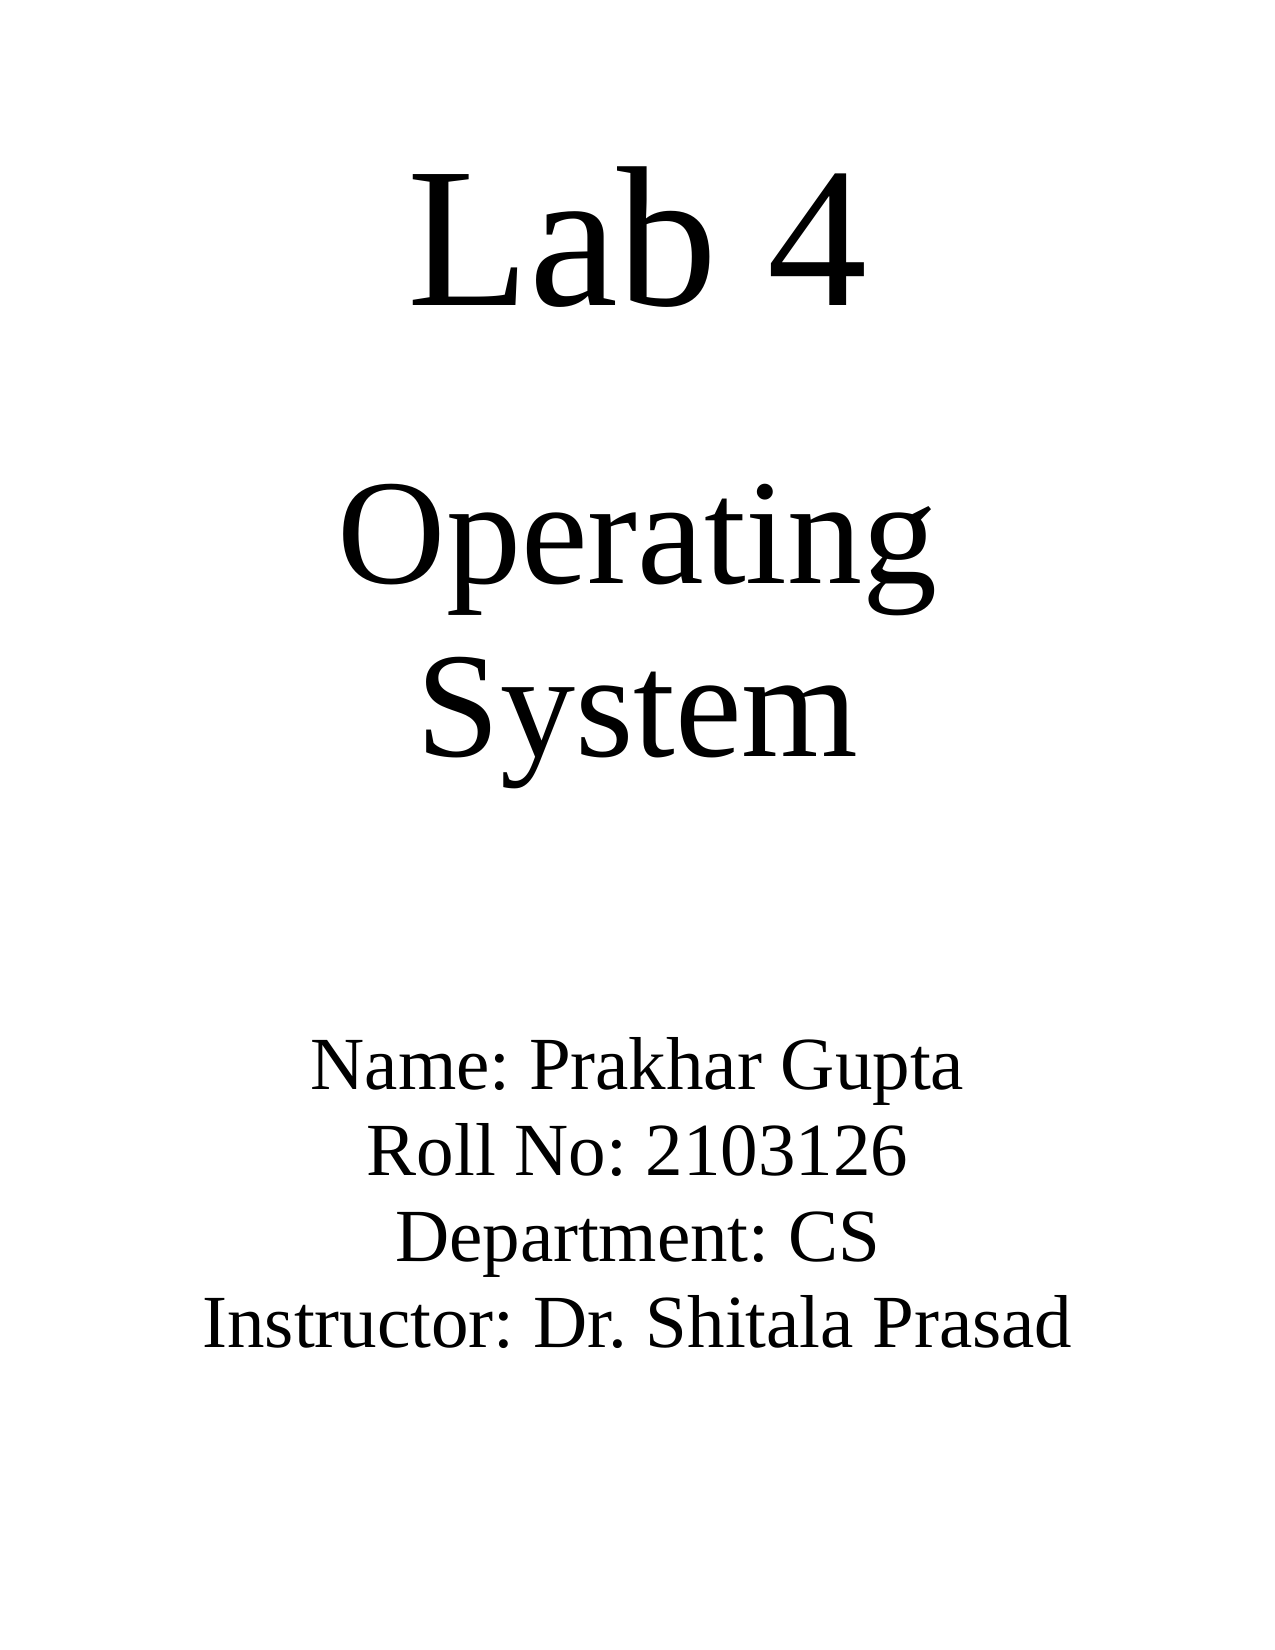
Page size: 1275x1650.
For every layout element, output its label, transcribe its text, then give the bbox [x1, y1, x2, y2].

text Roll No: 2103126 [118, 1105, 1157, 1191]
text Lab 4 [118, 118, 1157, 348]
text Instructor: Dr. Shitala Prasad [118, 1278, 1157, 1364]
text Department: CS [118, 1191, 1157, 1278]
text Operating System [118, 444, 1157, 789]
text Name: Prakhar Gupta [118, 1019, 1157, 1105]
